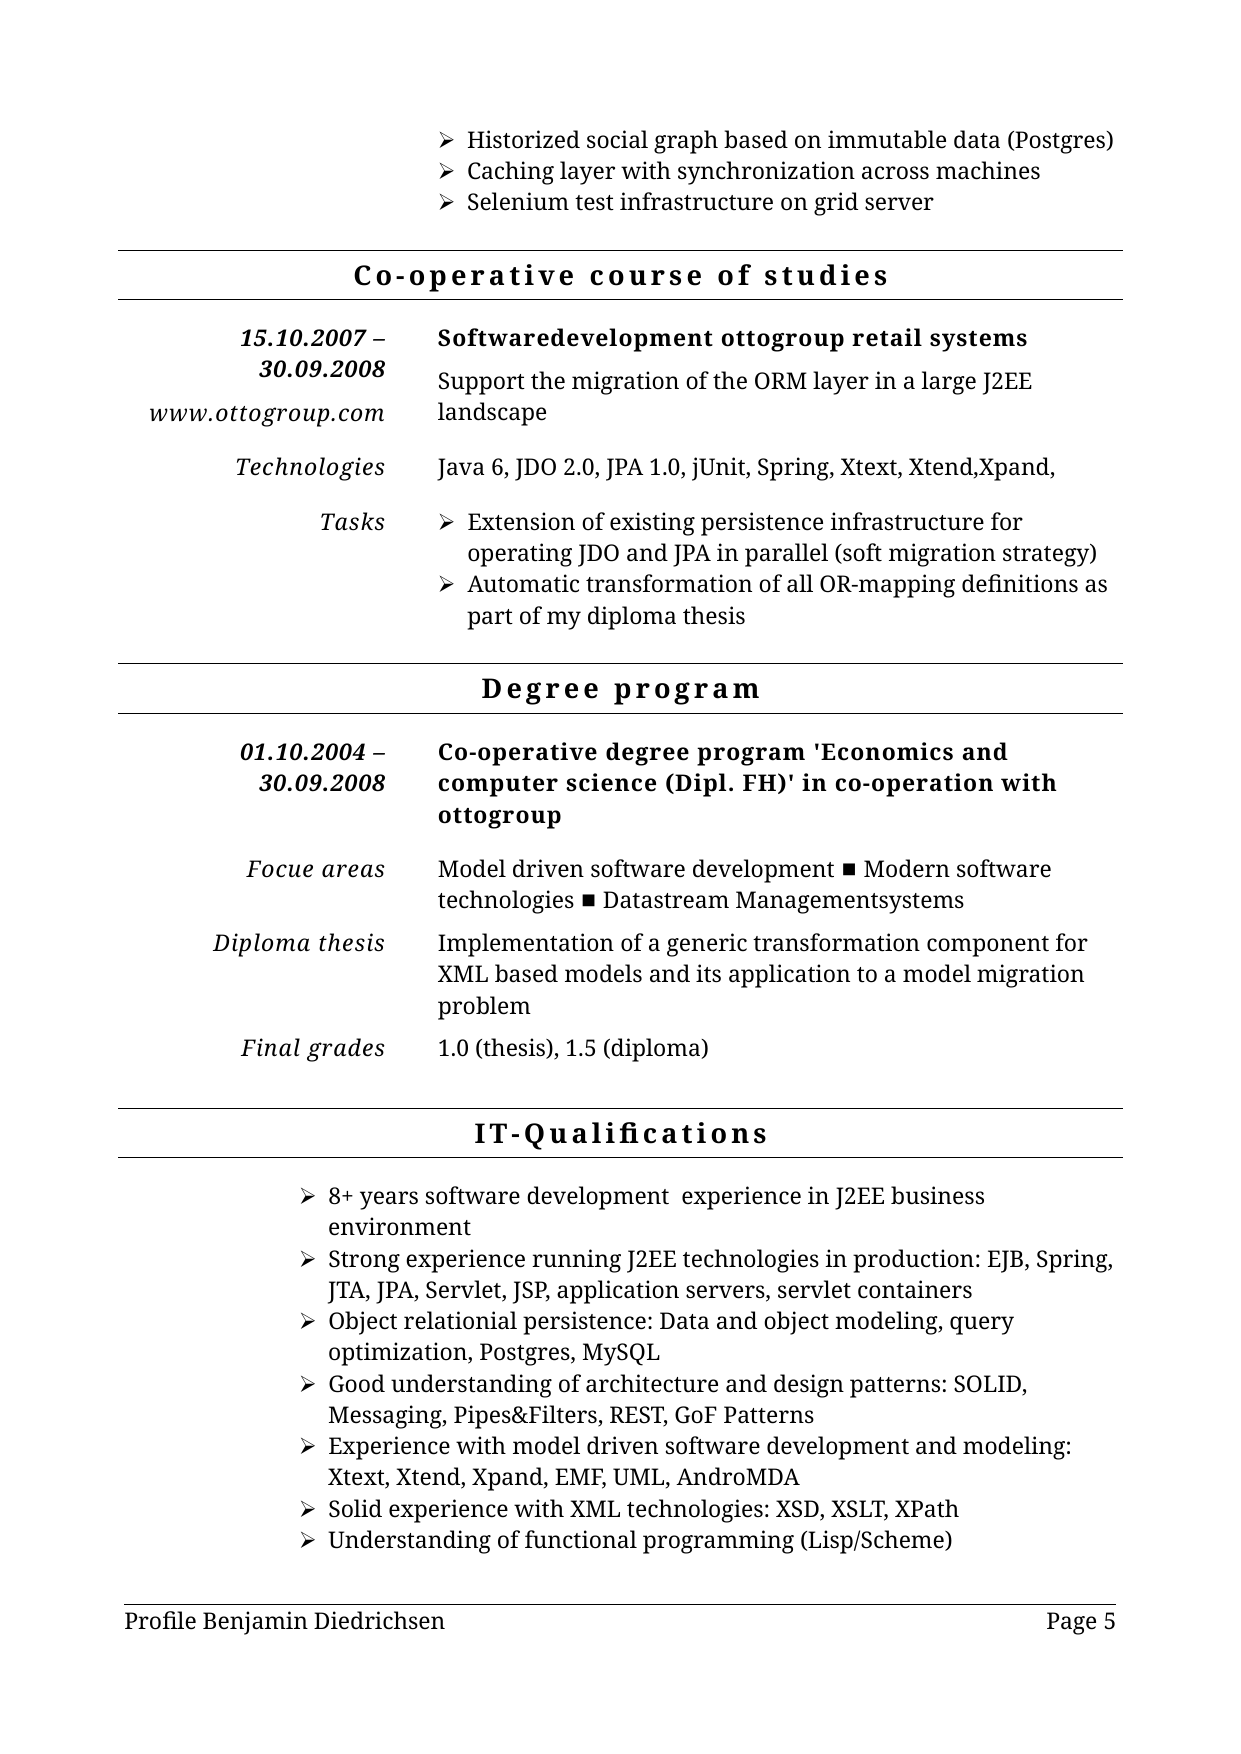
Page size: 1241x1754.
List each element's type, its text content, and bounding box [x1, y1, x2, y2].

table_cell [118, 118, 399, 223]
table_cell Technologies [118, 446, 399, 500]
table_header Co-operative course of studies [118, 251, 1123, 299]
table_header IT-Qualifications [118, 1109, 1123, 1157]
table_cell Implementation of a generic transformation component for XML based models and its application to a model migration problem [426, 921, 1123, 1027]
table_cell [399, 446, 426, 500]
table_cell [399, 316, 426, 446]
table_cell Diploma thesis [118, 921, 399, 1027]
table_cell 15.10.2007 – 30.09.2008 www.ottogroup.com [118, 316, 399, 446]
table_cell [118, 1158, 268, 1174]
table_cell 1.0 (thesis), 1.5 (diploma) [426, 1027, 1123, 1081]
table_cell Final grades [118, 1027, 399, 1081]
table_cell Model driven software development  Modern software technologies  Datastream Managementsystems [426, 848, 1123, 921]
table_cell [118, 1174, 268, 1561]
table_cell [399, 300, 426, 316]
table_cell Co-operative degree program 'Economics and computer science (Dipl. FH)' in co-operation with ottogroup [426, 730, 1123, 847]
table_cell [118, 714, 399, 730]
table_cell Tasks [118, 500, 399, 637]
table_cell 01.10.2004 –30.09.2008 [118, 730, 399, 847]
table_cell 8+ years software development experience in J2EE business environment Strong experience running J2EE technologies in production: EJB, Spring, JTA, JPA, Servlet, JSP, application servers, servlet containers Object relationial persistence: Data and object modeling, query optimization, Postgres, MySQL Good understanding of architecture and design patterns: SOLID, Messaging, Pipes&Filters, REST, GoF Patterns Experience with model driven software development and modeling: Xtext, Xtend, Xpand, EMF, UML, AndroMDA Solid experience with XML technologies: XSD, XSLT, XPath Understanding of functional programming (Lisp/Scheme) Development Tools: Maven, Git, Ant, SVN,CVS,Jenkins Experienced Linux user [287, 1174, 1123, 1561]
table_cell Extension of existing persistence infrastructure for operating JDO and JPA in parallel (soft migration strategy) Automatic transformation of all OR-mapping definitions as part of my diploma thesis [426, 500, 1123, 637]
table_cell [268, 1158, 287, 1174]
table_cell [426, 714, 1123, 730]
table_cell Full migration from EJB 3 (Glassfish) to Spring (Tomcat) Redesign of persistence abstraction layer Historized social graph based on immutable data (Postgres) Caching layer with synchronization across machines Selenium test infrastructure on grid server [426, 118, 1130, 223]
table_cell [268, 1174, 287, 1561]
table_cell Java 6, JDO 2.0, JPA 1.0, jUnit, Spring, Xtext, Xtend,Xpand, [426, 446, 1123, 500]
table_cell [399, 921, 426, 1027]
table_cell Focue areas [118, 848, 399, 921]
table_cell [399, 118, 426, 223]
table_cell [399, 714, 426, 730]
table_cell [426, 300, 1123, 316]
table_cell [287, 1158, 1123, 1174]
table_cell Softwaredevelopment ottogroup retail systems Support the migration of the ORM layer in a large J2EE landscape [426, 316, 1123, 446]
table_cell [399, 500, 426, 637]
table_cell [399, 730, 426, 847]
table_header Degree program [118, 664, 1123, 712]
table_cell [399, 1027, 426, 1081]
table_cell [399, 848, 426, 921]
table_cell [118, 300, 399, 316]
